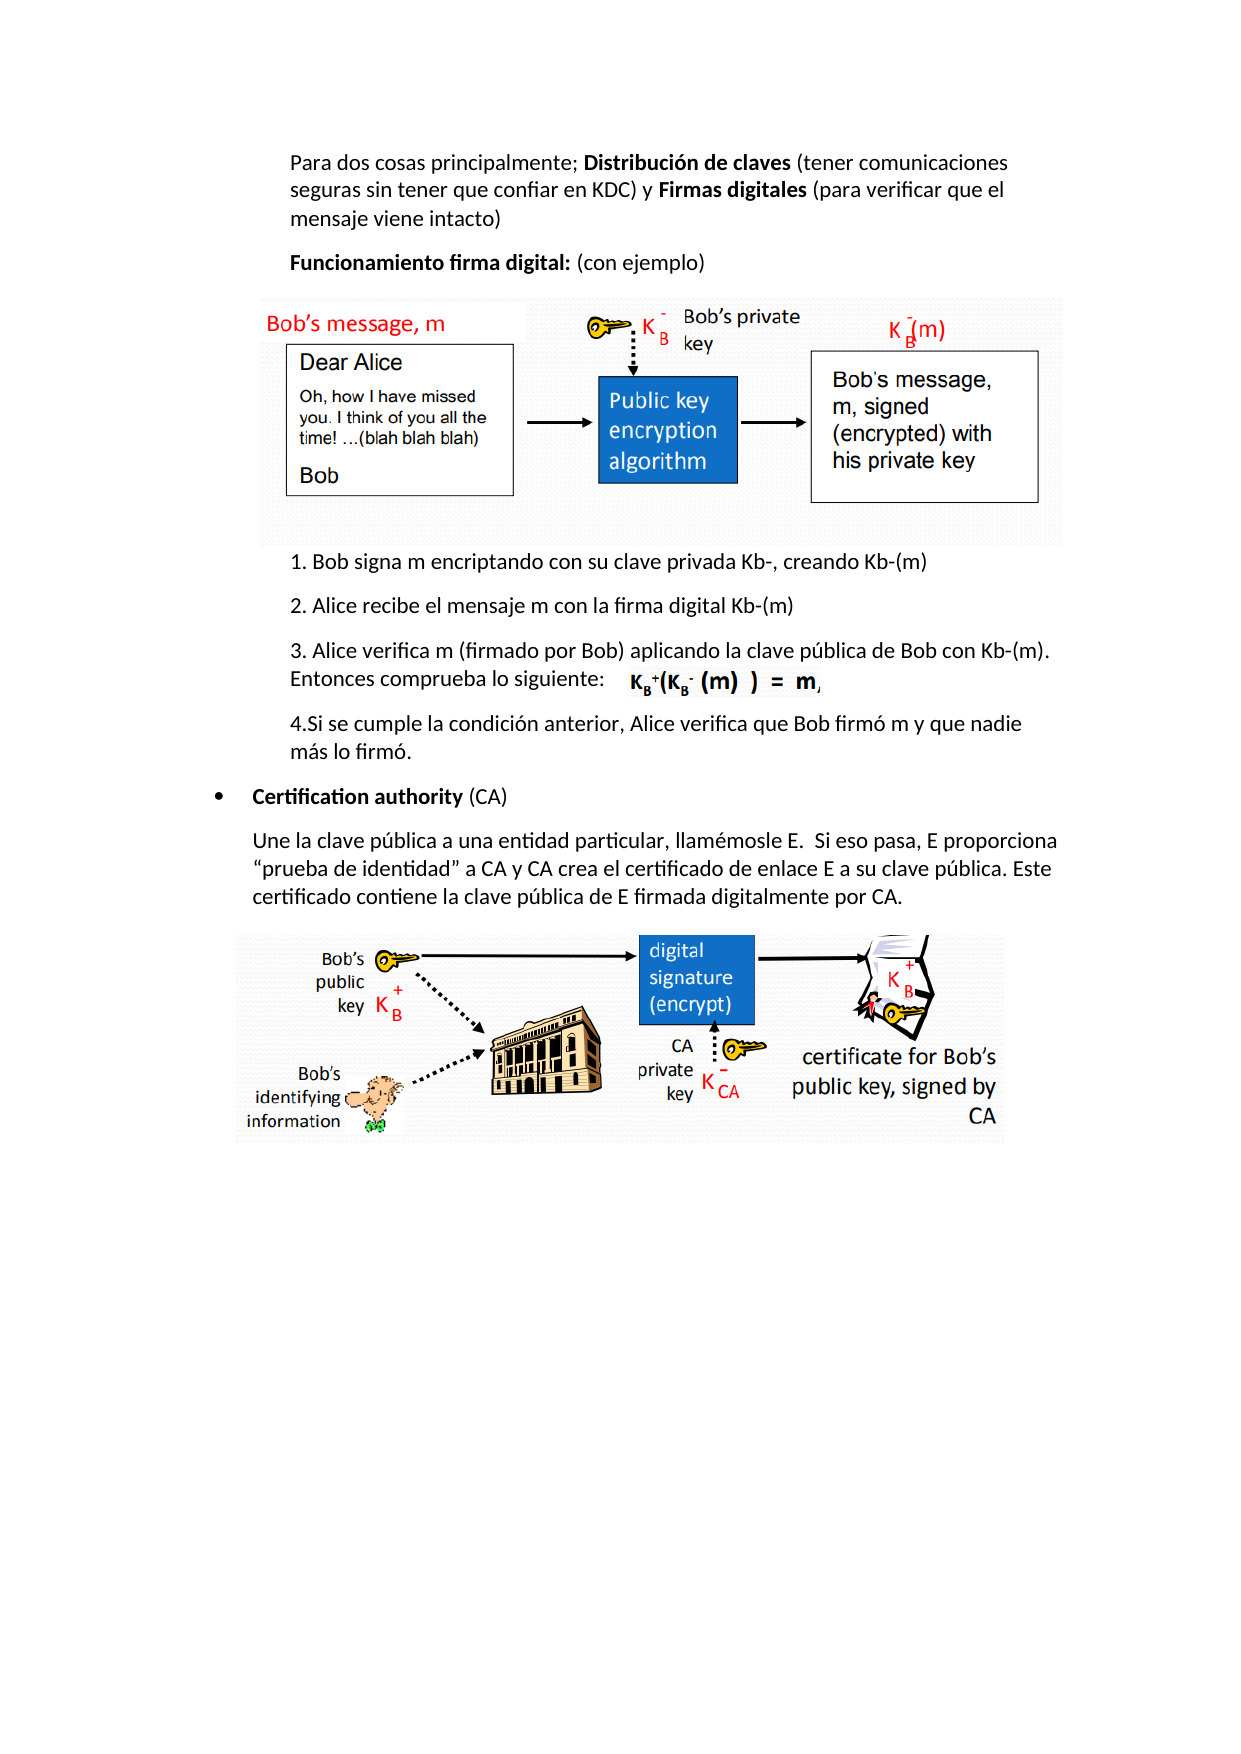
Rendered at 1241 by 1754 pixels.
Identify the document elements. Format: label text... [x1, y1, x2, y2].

list Funcionamiento firma digital: (con ejemplo) [290, 248, 1063, 276]
list 4.Si se cumple la condición anterior, Alice verifica que Bob firmó m y que nadie más lo firmó. [290, 709, 1063, 765]
list Certification authority (CA) [215, 782, 1063, 810]
list Para dos cosas principalmente; Distribución de claves (tener comunicaciones seguras sin tener que confiar en KDC) y Firmas digitales (para verificar que el mensaje viene intacto) [290, 148, 1063, 232]
list Une la clave pública a una entidad particular, llamémosle E. Si eso pasa, E proporciona “prueba de identidad” a CA y CA crea el certificado de enlace E a su clave pública. Este certificado contiene la clave pública de E firmada digitalmente por CA. [252, 826, 1063, 911]
list 1. Bob signa m encriptando con su clave privada Kb-, creando Kb-(m) [290, 547, 1063, 575]
list 2. Alice recibe el mensaje m con la firma digital Kb-(m) [290, 592, 1063, 620]
list [290, 293, 1063, 297]
list 3. Alice verifica m (firmado por Bob) aplicando la clave pública de Bob con Kb-(m). Entonces comprueba lo siguiente: [290, 636, 1063, 692]
